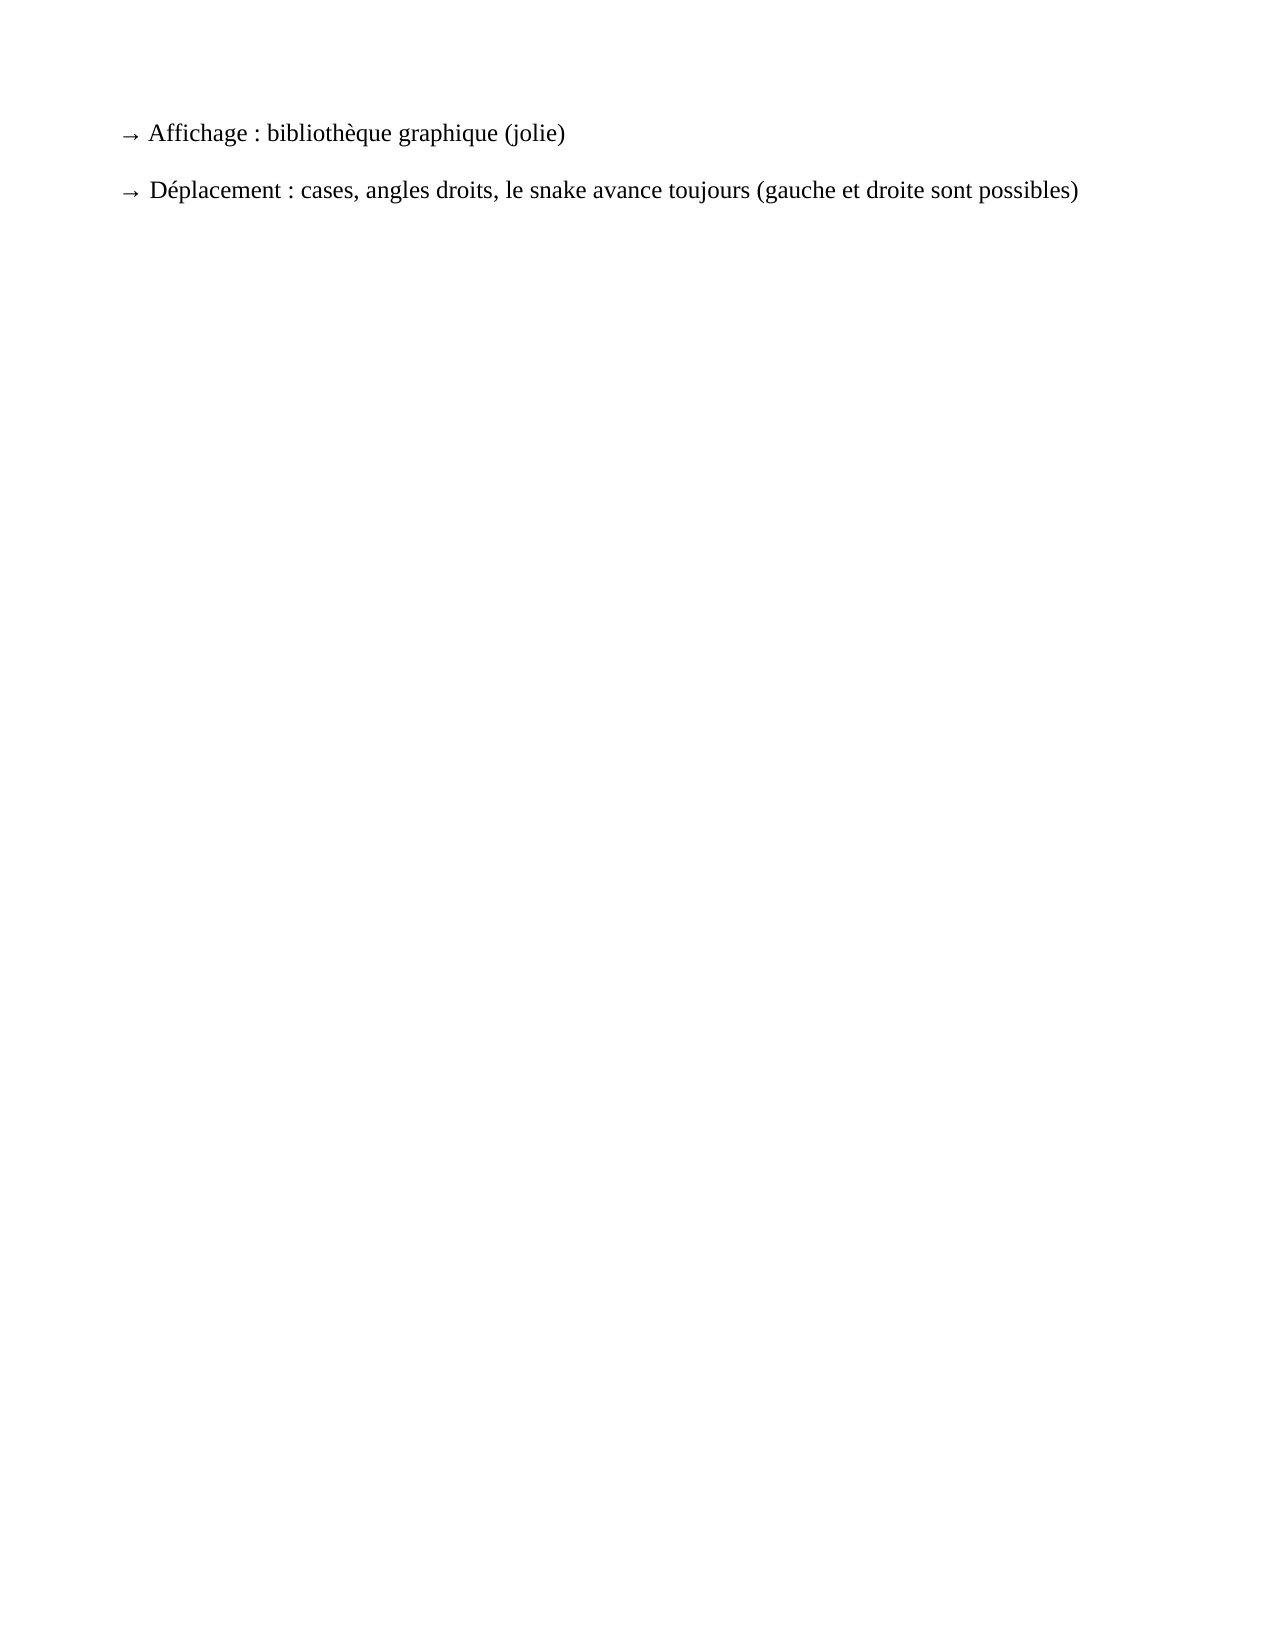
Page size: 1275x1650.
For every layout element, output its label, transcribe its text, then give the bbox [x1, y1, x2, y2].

text → Déplacement : cases, angles droits, le snake avance toujours (gauche et droite sont possibles) [118, 176, 1157, 204]
text → Affichage : bibliothèque graphique (jolie) [118, 118, 1157, 147]
